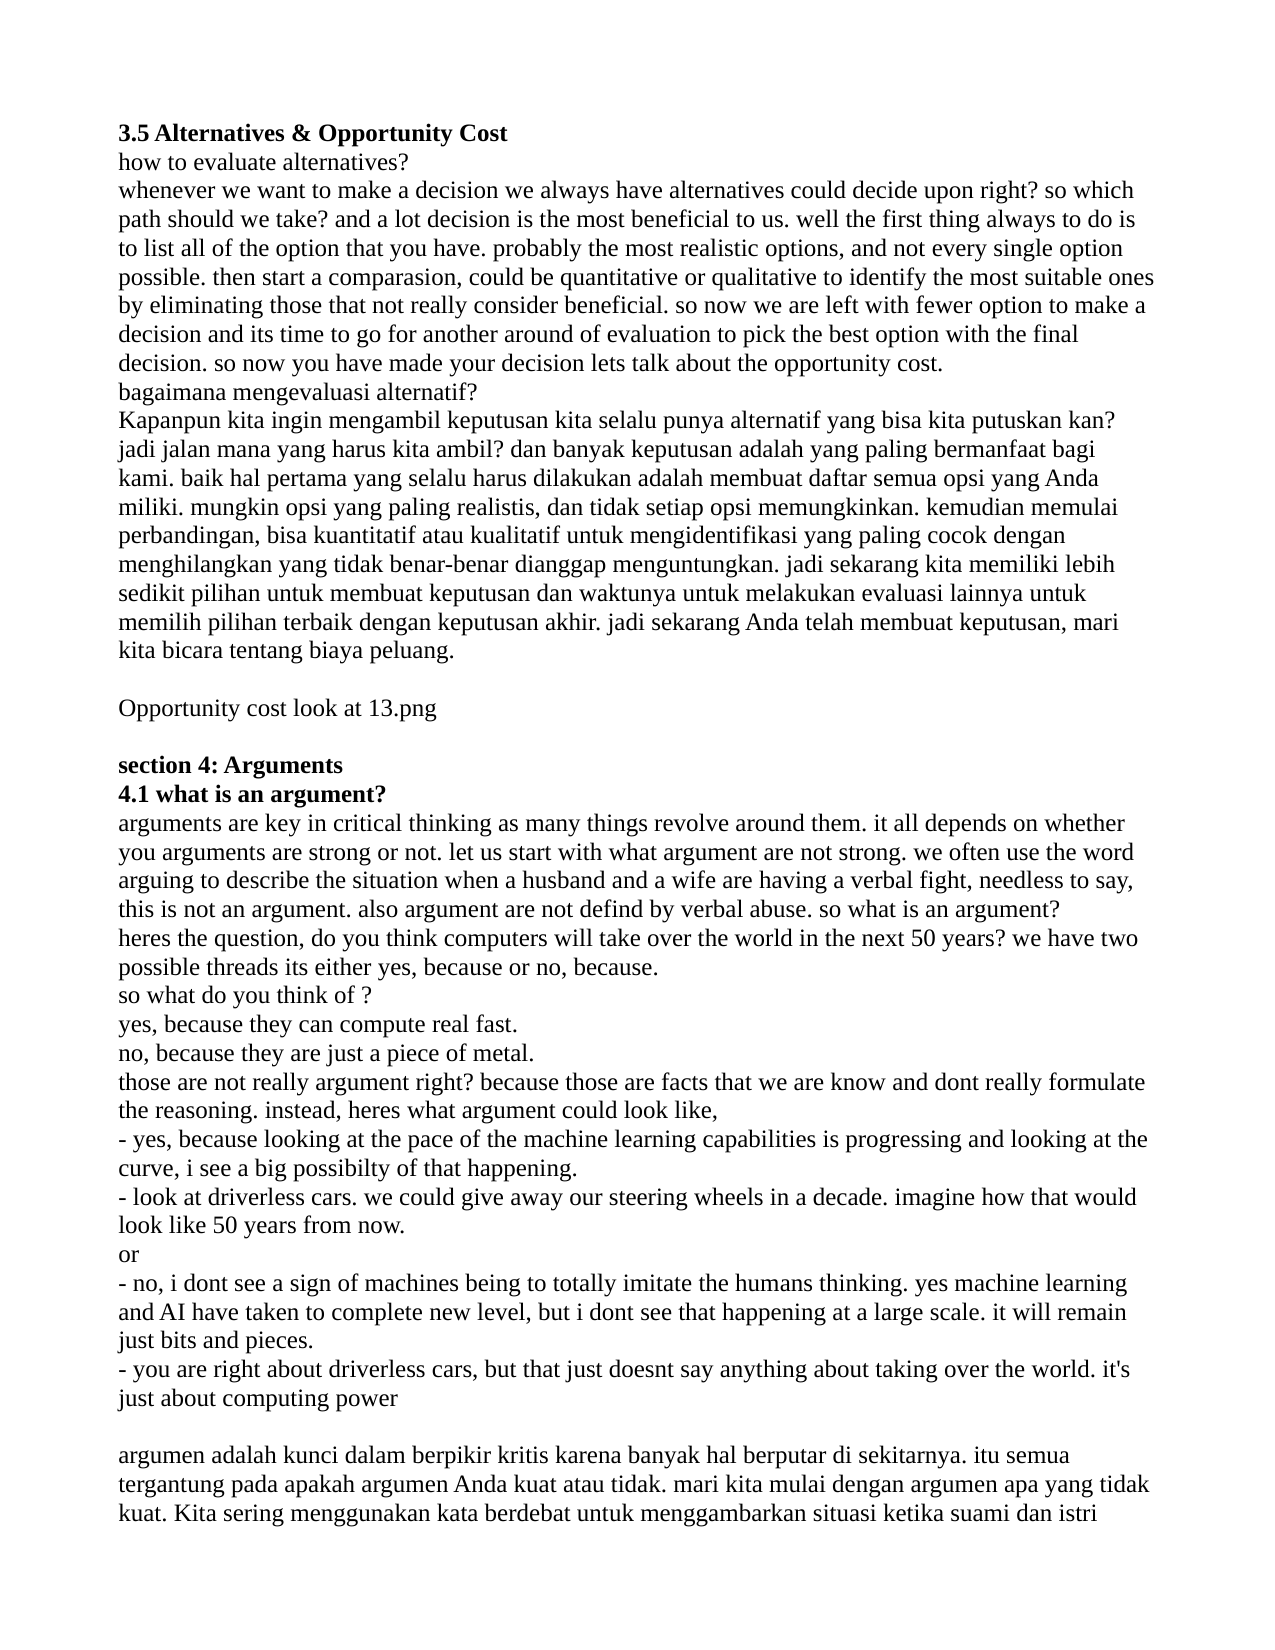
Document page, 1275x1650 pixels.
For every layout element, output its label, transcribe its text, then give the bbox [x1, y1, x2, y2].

text heres the question, do you think computers will take over the world in the next 50 years? we have two possible threads its either yes, because or no, because. [118, 923, 1157, 981]
text - you are right about driverless cars, but that just doesnt say anything about taking over the world. it's just about computing power [118, 1354, 1157, 1412]
text Kapanpun kita ingin mengambil keputusan kita selalu punya alternatif yang bisa kita putuskan kan? jadi jalan mana yang harus kita ambil? dan banyak keputusan adalah yang paling bermanfaat bagi kami. baik hal pertama yang selalu harus dilakukan adalah membuat daftar semua opsi yang Anda miliki. mungkin opsi yang paling realistis, dan tidak setiap opsi memungkinkan. kemudian memulai perbandingan, bisa kuantitatif atau kualitatif untuk mengidentifikasi yang paling cocok dengan menghilangkan yang tidak benar-benar dianggap menguntungkan. jadi sekarang kita memiliki lebih sedikit pilihan untuk membuat keputusan dan waktunya untuk melakukan evaluasi lainnya untuk memilih pilihan terbaik dengan keputusan akhir. jadi sekarang Anda telah membuat keputusan, mari kita bicara tentang biaya peluang. [118, 406, 1157, 664]
text how to evaluate alternatives? [118, 147, 1157, 176]
text - look at driverless cars. we could give away our steering wheels in a decade. imagine how that would look like 50 years from now. [118, 1182, 1157, 1239]
text 3.5 Alternatives & Opportunity Cost [118, 118, 1157, 147]
text bagaimana mengevaluasi alternatif? [118, 377, 1157, 406]
text section 4: Arguments [118, 751, 1157, 779]
text yes, because they can compute real fast. [118, 1009, 1157, 1038]
text Opportunity cost look at 13.png [118, 693, 1157, 722]
text argumen adalah kunci dalam berpikir kritis karena banyak hal berputar di sekitarnya. itu semua tergantung pada apakah argumen Anda kuat atau tidak. mari kita mulai dengan argumen apa yang tidak kuat. Kita sering menggunakan kata berdebat untuk menggambarkan situasi ketika suami dan istri [118, 1441, 1157, 1527]
text - yes, because looking at the pace of the machine learning capabilities is progressing and looking at the curve, i see a big possibilty of that happening. [118, 1124, 1157, 1182]
text 4.1 what is an argument? [118, 779, 1157, 808]
text - no, i dont see a sign of machines being to totally imitate the humans thinking. yes machine learning and AI have taken to complete new level, but i dont see that happening at a large scale. it will remain just bits and pieces. [118, 1268, 1157, 1354]
text so what do you think of ? [118, 981, 1157, 1009]
text whenever we want to make a decision we always have alternatives could decide upon right? so which path should we take? and a lot decision is the most beneficial to us. well the first thing always to do is to list all of the option that you have. probably the most realistic options, and not every single option possible. then start a comparasion, could be quantitative or qualitative to identify the most suitable ones by eliminating those that not really consider beneficial. so now we are left with fewer option to make a decision and its time to go for another around of evaluation to pick the best option with the final decision. so now you have made your decision lets talk about the opportunity cost. [118, 176, 1157, 377]
text or [118, 1239, 1157, 1268]
text arguments are key in critical thinking as many things revolve around them. it all depends on whether you arguments are strong or not. let us start with what argument are not strong. we often use the word arguing to describe the situation when a husband and a wife are having a verbal fight, needless to say, this is not an argument. also argument are not defind by verbal abuse. so what is an argument? [118, 808, 1157, 923]
text no, because they are just a piece of metal. [118, 1038, 1157, 1067]
text those are not really argument right? because those are facts that we are know and dont really formulate the reasoning. instead, heres what argument could look like, [118, 1067, 1157, 1124]
